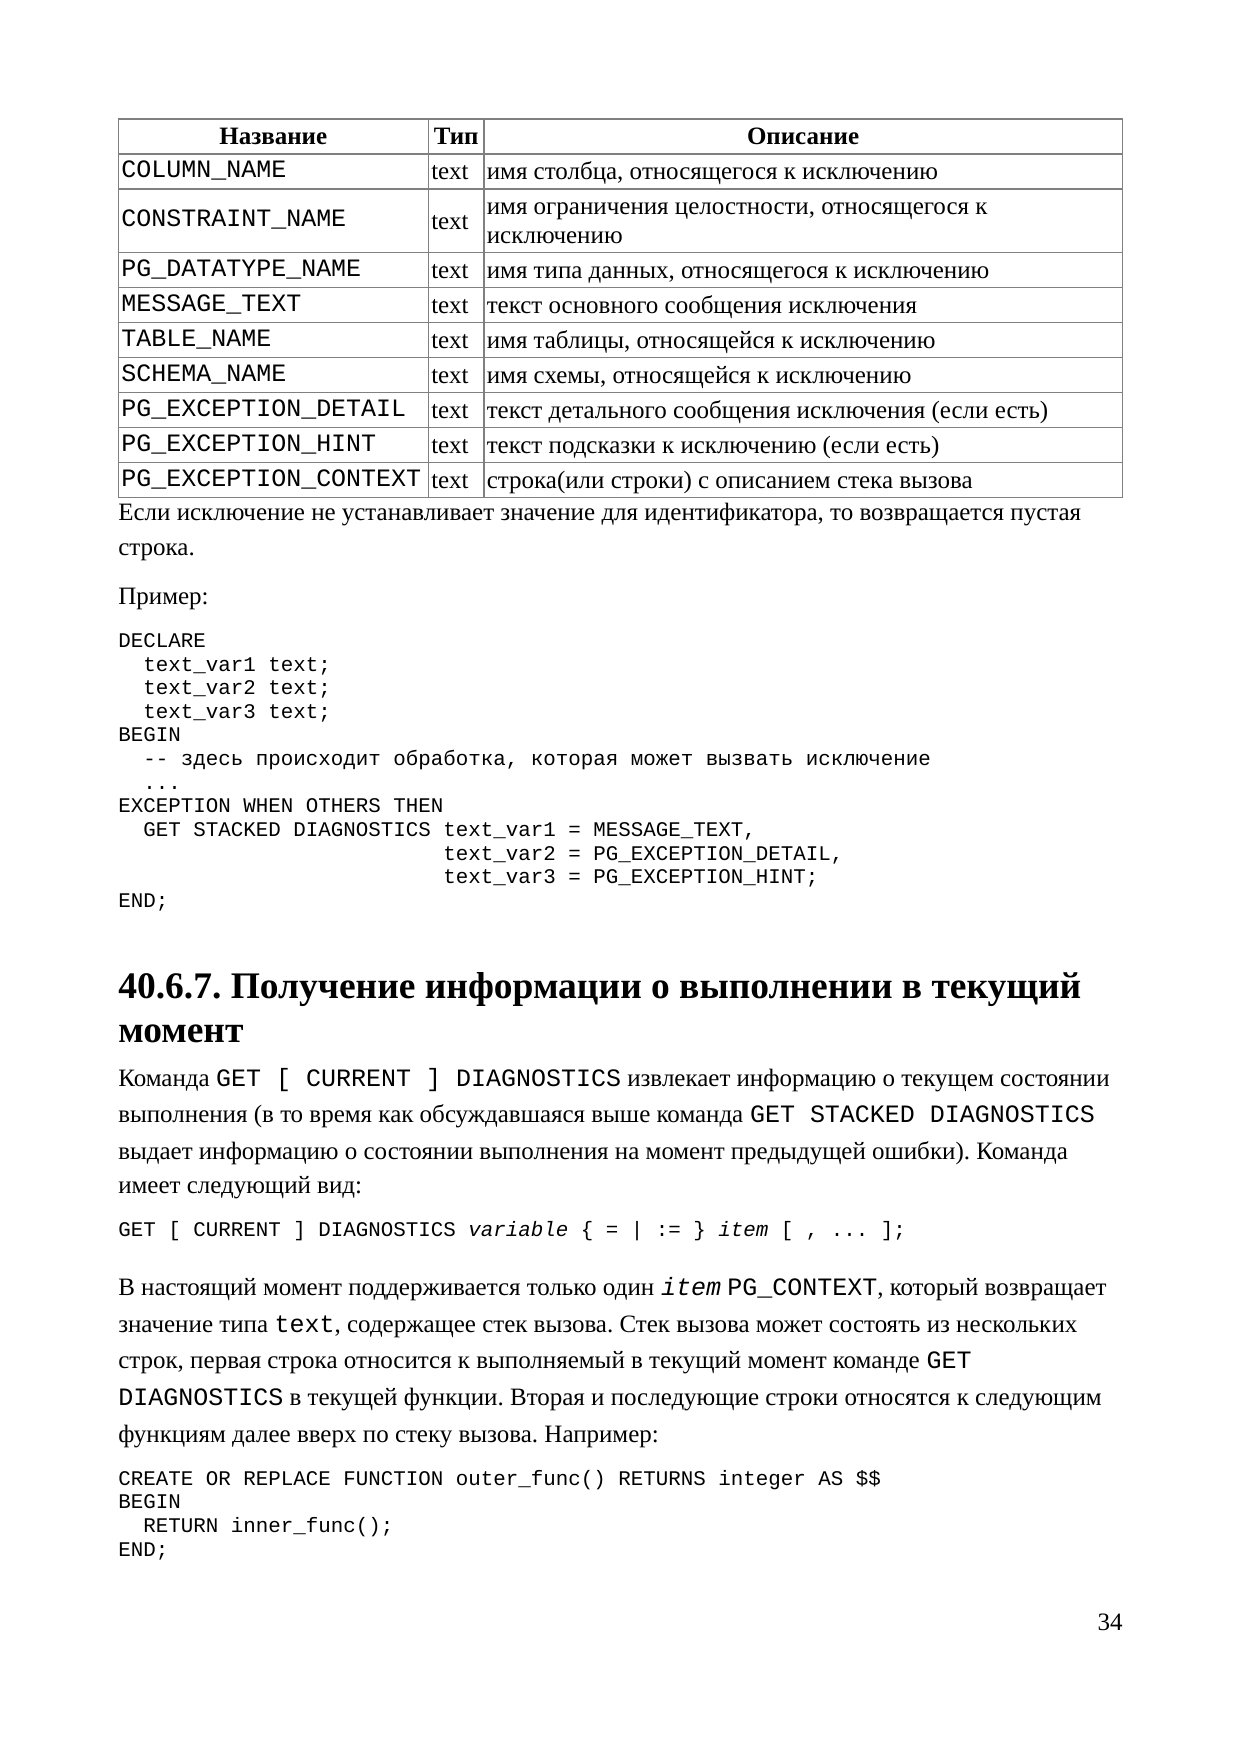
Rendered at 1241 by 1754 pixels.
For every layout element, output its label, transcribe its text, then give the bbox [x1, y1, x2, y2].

table_cell PG_EXCEPTION_HINT [119, 428, 428, 462]
text ... [118, 772, 1122, 795]
table_cell text [429, 463, 483, 497]
table_cell PG_EXCEPTION_DETAIL [119, 393, 428, 427]
table_cell text [429, 155, 483, 188]
text END; [118, 1539, 1122, 1562]
text GET [ CURRENT ] DIAGNOSTICS variable { = | := } item [ , ... ]; [118, 1219, 1122, 1243]
table_cell PG_EXCEPTION_CONTEXT [119, 463, 428, 497]
table_header Тип [429, 120, 483, 153]
text text_var2 = PG_EXCEPTION_DETAIL, [118, 843, 1122, 866]
text -- здесь происходит обработка, которая может вызвать исключение [118, 748, 1122, 772]
table_cell имя типа данных, относящегося к исключению [485, 253, 1122, 287]
text text_var3 = PG_EXCEPTION_HINT; [118, 866, 1122, 890]
text CREATE OR REPLACE FUNCTION outer_func() RETURNS integer AS $$ [118, 1468, 1122, 1491]
table_cell PG_DATATYPE_NAME [119, 253, 428, 287]
subtitle 40.6.7. Получение информации о выполнении в текущий момент [118, 964, 1122, 1050]
table_cell SCHEMA_NAME [119, 358, 428, 392]
table_header Название [119, 120, 428, 153]
table_cell имя таблицы, относящейся к исключению [485, 323, 1122, 357]
table_cell текст основного сообщения исключения [485, 288, 1122, 322]
text EXCEPTION WHEN OTHERS THEN [118, 795, 1122, 819]
text text_var1 text; [118, 653, 1122, 677]
table_cell текст подсказки к исключению (если есть) [485, 428, 1122, 462]
text В настоящий момент поддерживается только один item PG_CONTEXT, который возвращает значение типа text, содержащее стек вызова. Стек вызова может состоять из нескольких строк, первая строка относится к выполняемый в текущий момент команде GET DIAGNOSTICS в текущей функции. Вторая и последующие строки относятся к следующим функциям далее вверх по стеку вызова. Например: [118, 1272, 1122, 1447]
table_cell text [429, 428, 483, 462]
table_cell COLUMN_NAME [119, 155, 428, 188]
table_cell имя схемы, относящейся к исключению [485, 358, 1122, 392]
table_cell text [429, 253, 483, 287]
table_cell MESSAGE_TEXT [119, 288, 428, 322]
table_cell text [429, 288, 483, 322]
text DECLARE [118, 630, 1122, 653]
text text_var3 text; [118, 701, 1122, 724]
text END; [118, 890, 1122, 914]
text text_var2 text; [118, 677, 1122, 701]
table_cell text [429, 323, 483, 357]
text Если исключение не устанавливает значение для идентификатора, то возвращается пустая строка. [118, 498, 1122, 561]
text BEGIN [118, 724, 1122, 748]
text GET STACKED DIAGNOSTICS text_var1 = MESSAGE_TEXT, [118, 819, 1122, 843]
table_cell строка(или строки) с описанием стека вызова [485, 463, 1122, 497]
table_cell имя столбца, относящегося к исключению [485, 155, 1122, 188]
text RETURN inner_func(); [118, 1515, 1122, 1539]
text Команда GET [ CURRENT ] DIAGNOSTICS извлекает информацию о текущем состоянии выполнения (в то время как обсуждавшаяся выше команда GET STACKED DIAGNOSTICS выдает информацию о состоянии выполнения на момент предыдущей ошибки). Команда имеет следующий вид: [118, 1063, 1122, 1199]
table_cell текст детального сообщения исключения (если есть) [485, 393, 1122, 427]
table_cell text [429, 393, 483, 427]
table_header Описание [485, 120, 1122, 153]
table_cell TABLE_NAME [119, 323, 428, 357]
table_cell text [429, 358, 483, 392]
table_cell CONSTRAINT_NAME [119, 190, 428, 252]
table_cell имя ограничения целостности, относящегося к исключению [485, 190, 1122, 252]
table_cell text [429, 190, 483, 252]
text Пример: [118, 581, 1122, 609]
text BEGIN [118, 1491, 1122, 1515]
